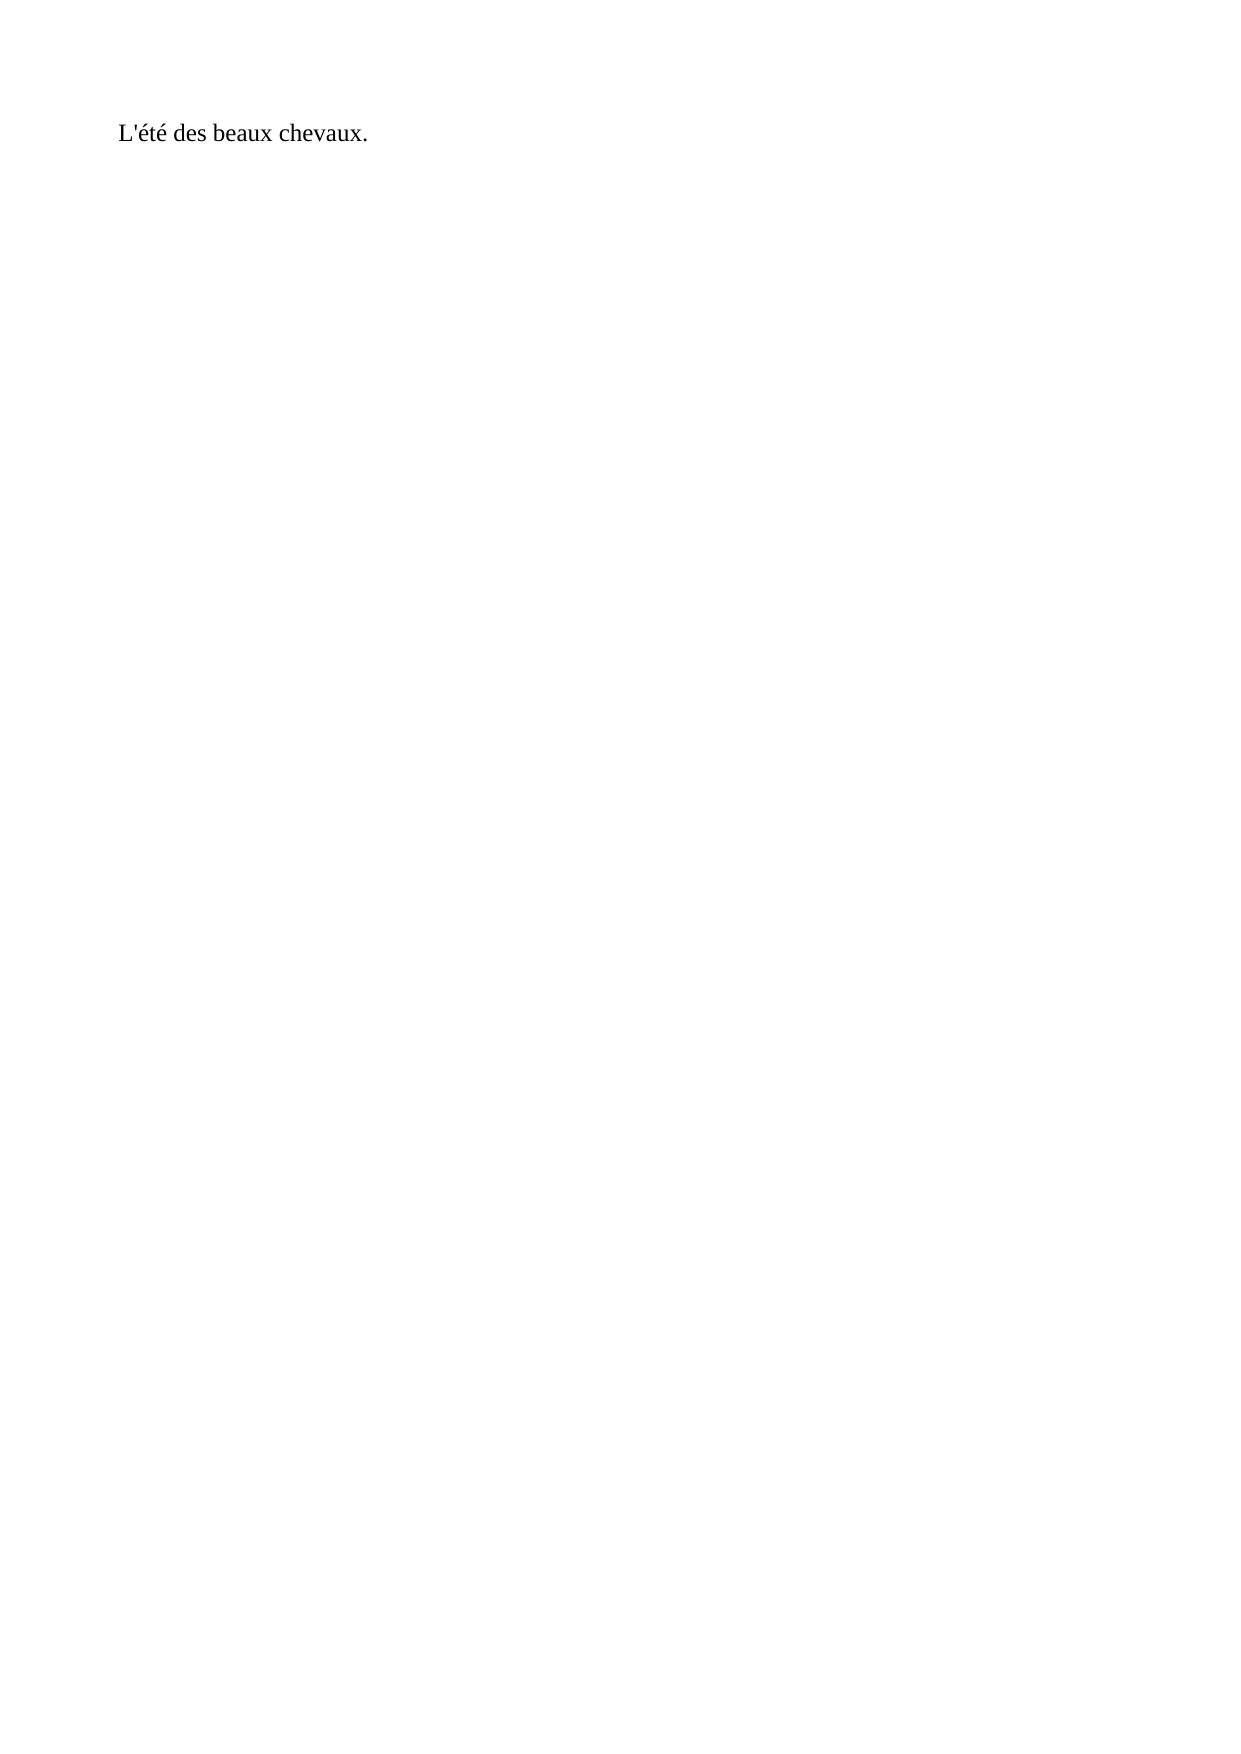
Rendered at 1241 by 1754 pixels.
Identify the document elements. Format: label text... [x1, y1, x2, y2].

text L'été des beaux chevaux. [118, 118, 1122, 147]
